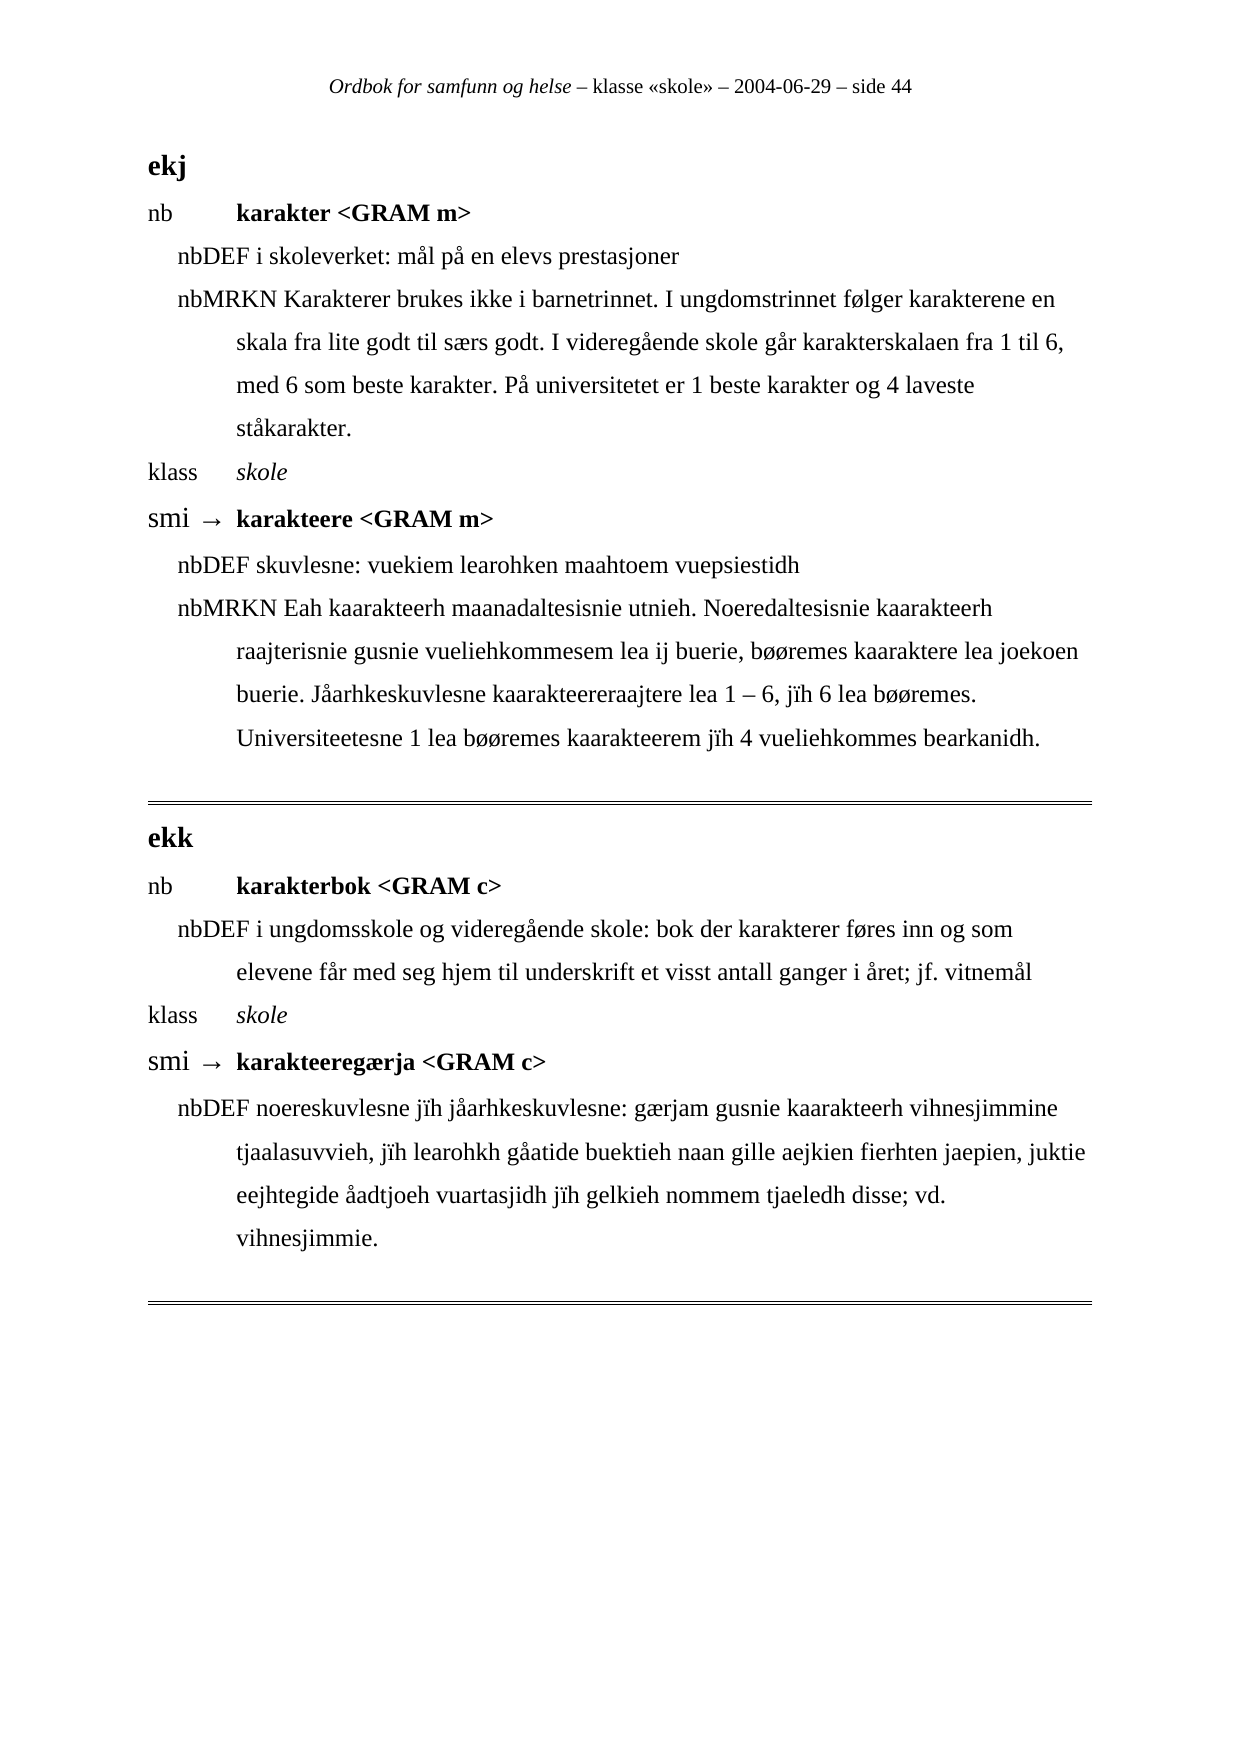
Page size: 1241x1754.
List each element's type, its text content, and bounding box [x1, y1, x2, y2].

text nbMRKN Karakterer brukes ikke i barnetrinnet. I ungdomstrinnet følger karakterene en skala fra lite godt til særs godt. I videregående skole går karakterskalaen fra 1 til 6, med 6 som beste karakter. På universitetet er 1 beste karakter og 4 laveste ståkarakter. [177, 284, 1092, 442]
text ekj [148, 148, 1092, 181]
text nbDEF i skoleverket: mål på en elevs prestasjoner [177, 241, 1092, 270]
text ekk [148, 820, 1092, 854]
text klass skole [148, 1000, 1092, 1029]
text nb karakterbok <GRAM c> [148, 871, 1092, 899]
text nbMRKN Eah kaarakteerh maanadaltesisnie utnieh. Noeredaltesisnie kaarakteerh raajterisnie gusnie vueliehkommesem lea ij buerie, bøøremes kaaraktere lea joekoen buerie. Jåarhkeskuvlesne kaarakteereraajtere lea 1 – 6, jïh 6 lea bøøremes. Universiteetesne 1 lea bøøremes kaarakteerem jïh 4 vueliehkommes bearkanidh. [177, 593, 1092, 751]
text smi → karakteeregærja <GRAM c> [148, 1043, 1092, 1077]
text nbDEF skuvlesne: vuekiem learohken maahtoem vuepsiestidh [177, 550, 1092, 579]
text klass skole [148, 457, 1092, 485]
text nbDEF noereskuvlesne jïh jåarhkeskuvlesne: gærjam gusnie kaarakteerh vihnesjimmine tjaalasuvvieh, jïh learohkh gåatide buektieh naan gille aejkien fierhten jaepien, juktie eejhtegide åadtjoeh vuartasjidh jïh gelkieh nommem tjaeledh disse; vd. vihnesjimmie. [177, 1093, 1092, 1252]
text nb karakter <GRAM m> [148, 198, 1092, 227]
text smi → karakteere <GRAM m> [148, 500, 1092, 533]
text nbDEF i ungdomsskole og videregående skole: bok der karakterer føres inn og som elevene får med seg hjem til underskrift et visst antall ganger i året; jf. vitnemål [177, 914, 1092, 986]
